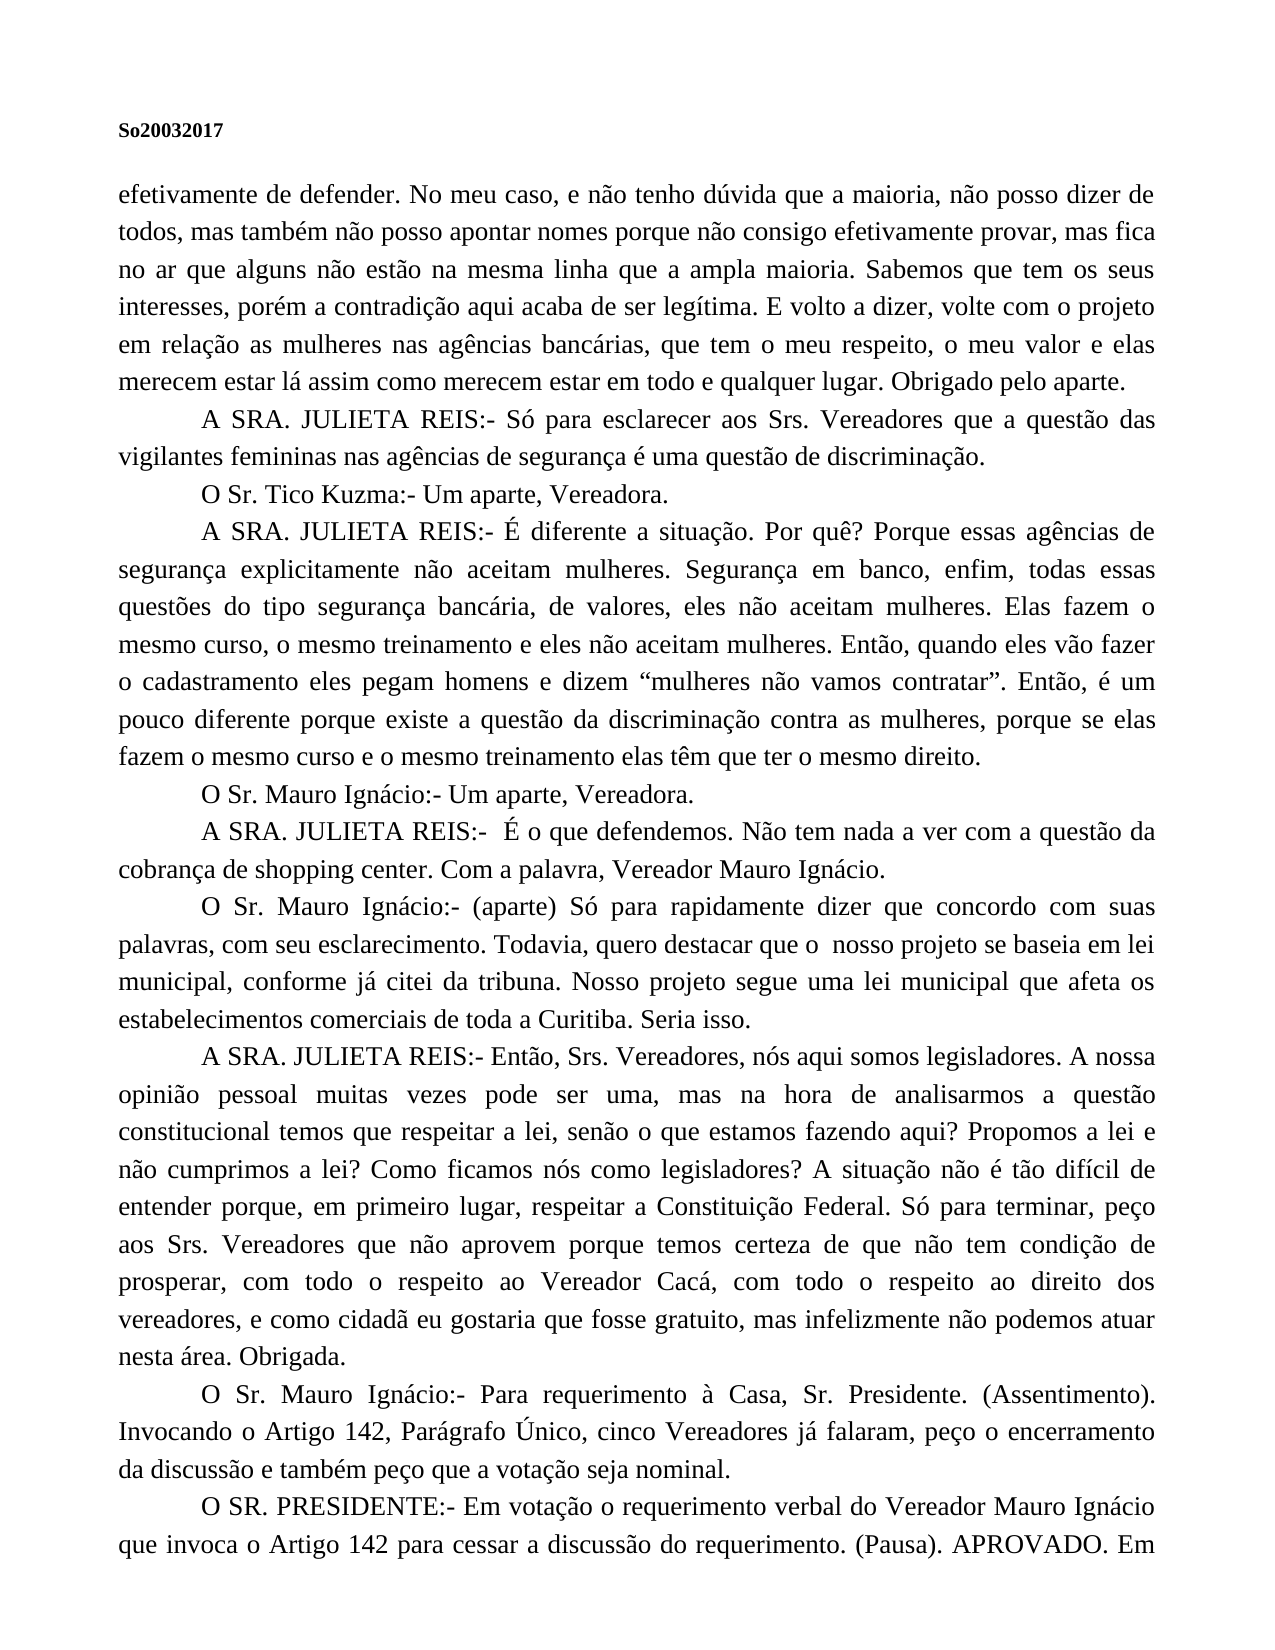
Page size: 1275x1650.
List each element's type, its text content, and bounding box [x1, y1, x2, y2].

text O Sr. Mauro Ignácio:- Para requerimento à Casa, Sr. Presidente. (Assentimento). Invocando o Artigo 142, Parágrafo Único, cinco Vereadores já falaram, peço o encerramento da discussão e também peço que a votação seja nominal. [118, 1372, 1157, 1484]
text O Sr. Tico Kuzma:- Um aparte, Vereadora. [118, 472, 1157, 509]
text O Sr. Mauro Ignácio:- Um aparte, Vereadora. [118, 772, 1157, 809]
text efetivamente de defender. No meu caso, e não tenho dúvida que a maioria, não posso dizer de todos, mas também não posso apontar nomes porque não consigo efetivamente provar, mas fica no ar que alguns não estão na mesma linha que a ampla maioria. Sabemos que tem os seus interesses, porém a contradição aqui acaba de ser legítima. E volto a dizer, volte com o projeto em relação as mulheres nas agências bancárias, que tem o meu respeito, o meu valor e elas merecem estar lá assim como merecem estar em todo e qualquer lugar. Obrigado pelo aparte. [118, 172, 1157, 397]
text A SRA. JULIETA REIS:- É diferente a situação. Por quê? Porque essas agências de segurança explicitamente não aceitam mulheres. Segurança em banco, enfim, todas essas questões do tipo segurança bancária, de valores, eles não aceitam mulheres. Elas fazem o mesmo curso, o mesmo treinamento e eles não aceitam mulheres. Então, quando eles vão fazer o cadastramento eles pegam homens e dizem “mulheres não vamos contratar”. Então, é um pouco diferente porque existe a questão da discriminação contra as mulheres, porque se elas fazem o mesmo curso e o mesmo treinamento elas têm que ter o mesmo direito. [118, 509, 1157, 772]
text A SRA. JULIETA REIS:- Só para esclarecer aos Srs. Vereadores que a questão das vigilantes femininas nas agências de segurança é uma questão de discriminação. [118, 397, 1157, 472]
text A SRA. JULIETA REIS:- É o que defendemos. Não tem nada a ver com a questão da cobrança de shopping center. Com a palavra, Vereador Mauro Ignácio. [118, 809, 1157, 884]
text O Sr. Mauro Ignácio:- (aparte) Só para rapidamente dizer que concordo com suas palavras, com seu esclarecimento. Todavia, quero destacar que o nosso projeto se baseia em lei municipal, conforme já citei da tribuna. Nosso projeto segue uma lei municipal que afeta os estabelecimentos comerciais de toda a Curitiba. Seria isso. [118, 884, 1157, 1034]
text A SRA. JULIETA REIS:- Então, Srs. Vereadores, nós aqui somos legisladores. A nossa opinião pessoal muitas vezes pode ser uma, mas na hora de analisarmos a questão constitucional temos que respeitar a lei, senão o que estamos fazendo aqui? Propomos a lei e não cumprimos a lei? Como ficamos nós como legisladores? A situação não é tão difícil de entender porque, em primeiro lugar, respeitar a Constituição Federal. Só para terminar, peço aos Srs. Vereadores que não aprovem porque temos certeza de que não tem condição de prosperar, com todo o respeito ao Vereador Cacá, com todo o respeito ao direito dos vereadores, e como cidadã eu gostaria que fosse gratuito, mas infelizmente não podemos atuar nesta área. Obrigada. [118, 1034, 1157, 1372]
text O SR. PRESIDENTE:- Em votação o requerimento verbal do Vereador Mauro Ignácio que invoca o Artigo 142 para cessar a discussão do requerimento. (Pausa). APROVADO. Em [118, 1484, 1157, 1559]
